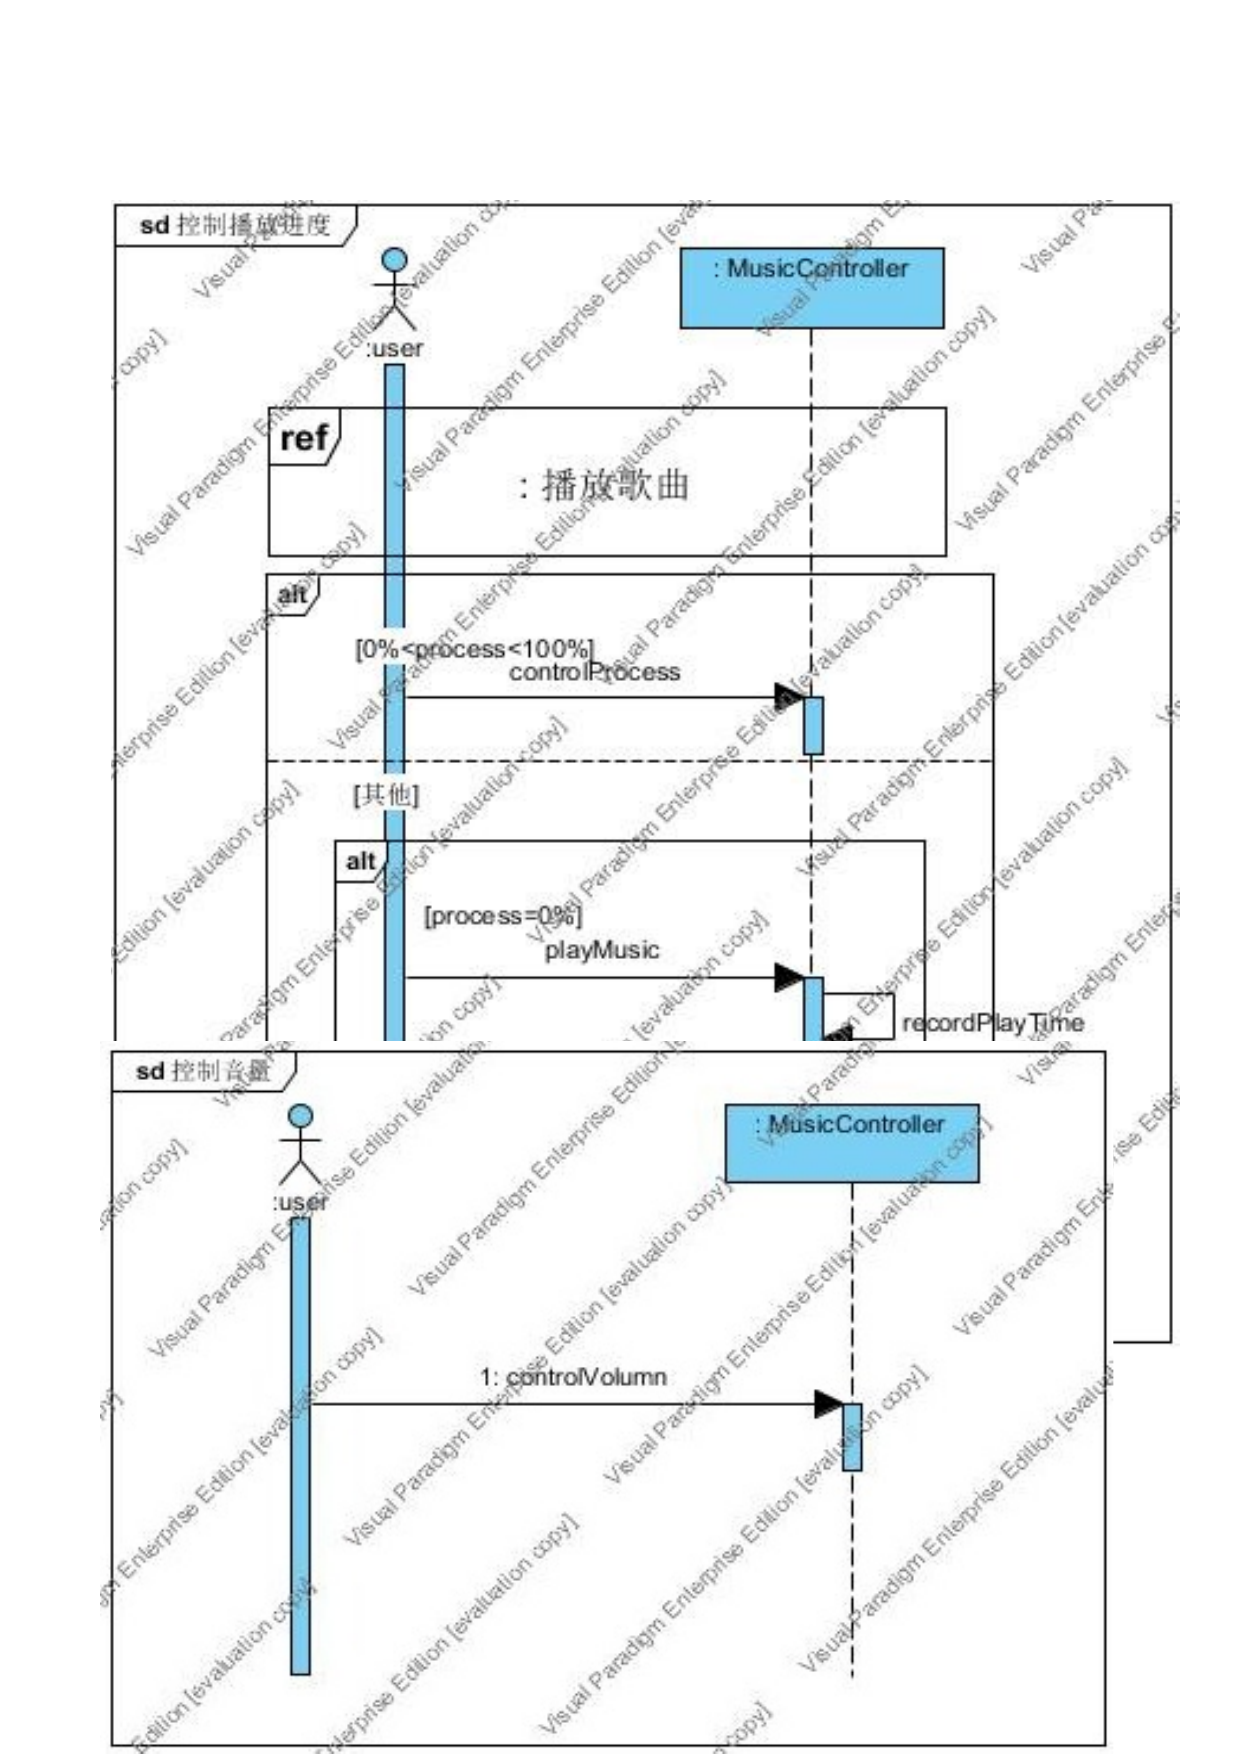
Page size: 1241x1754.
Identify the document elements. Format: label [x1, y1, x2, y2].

picture [100, 200, 1180, 1754]
